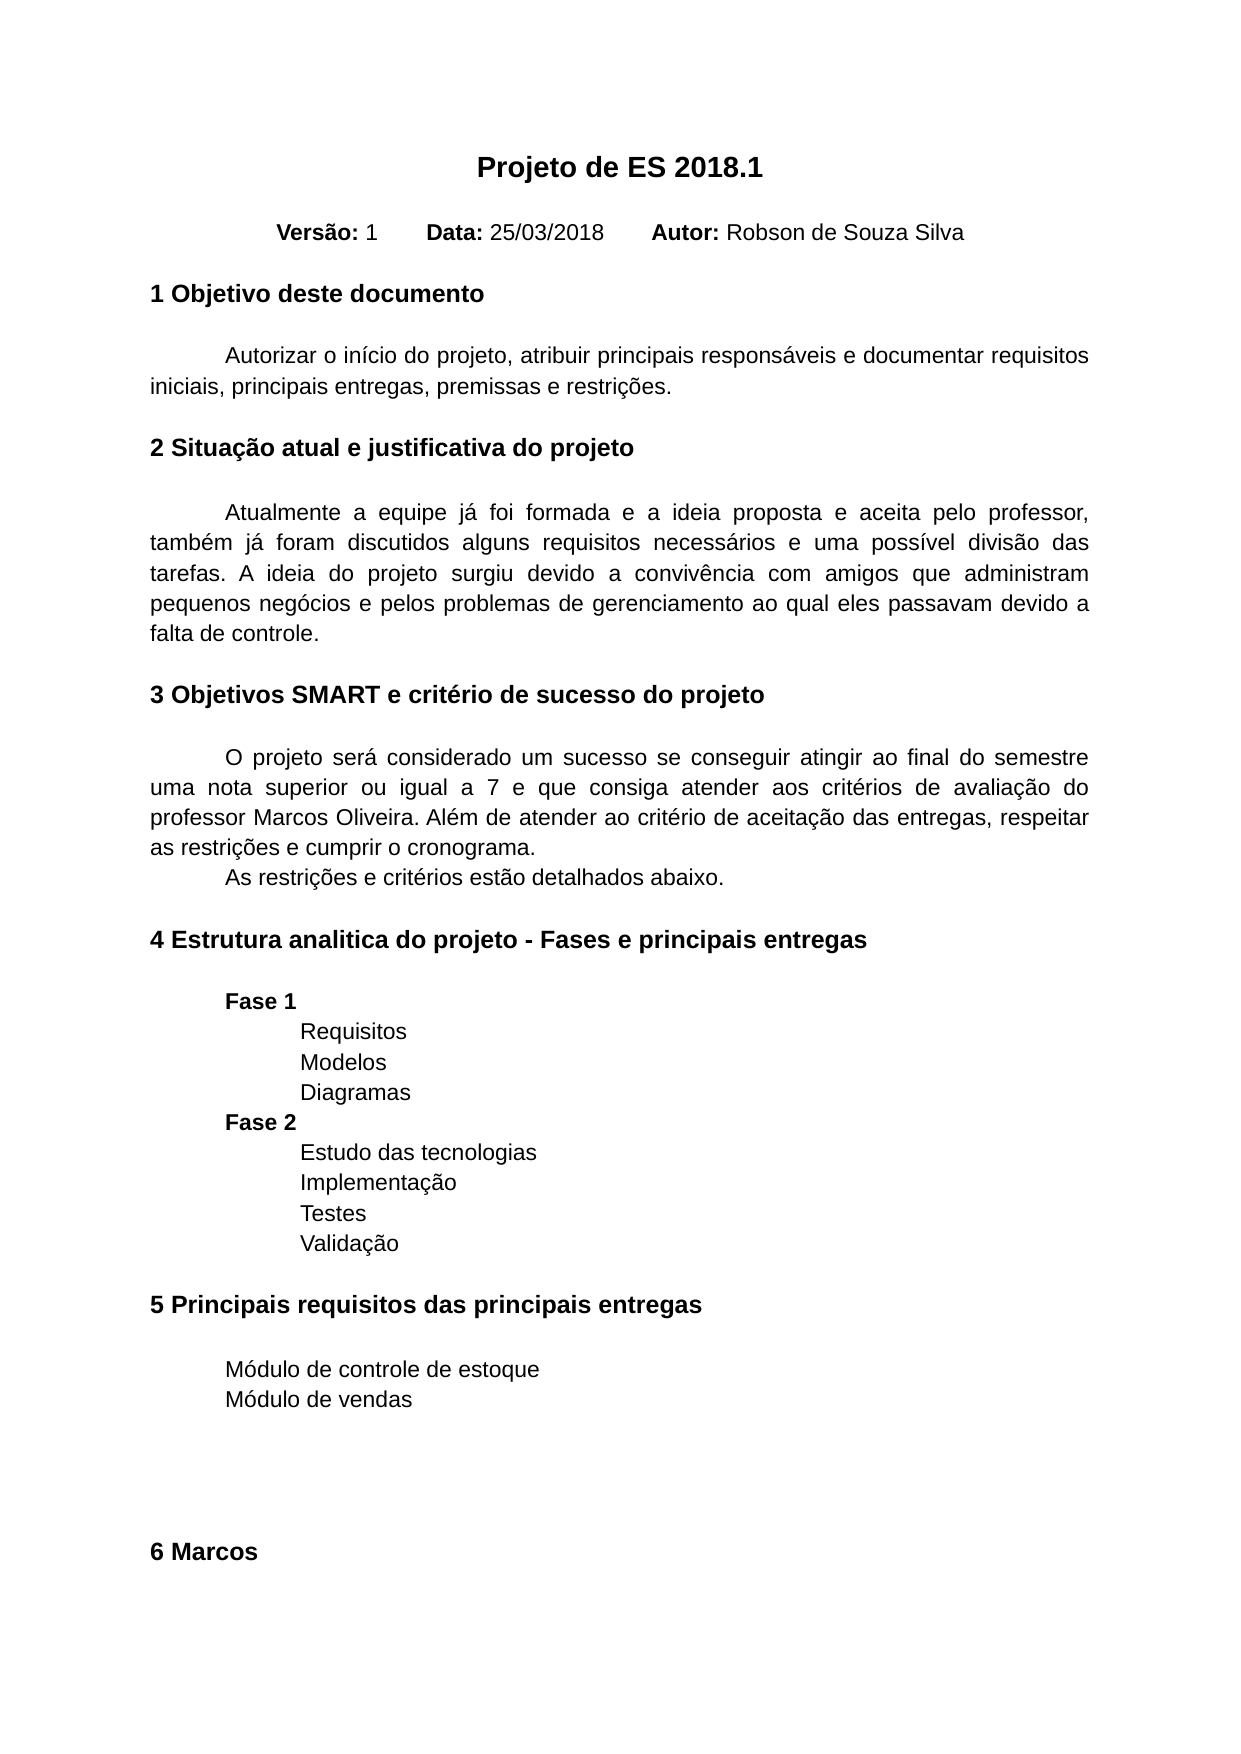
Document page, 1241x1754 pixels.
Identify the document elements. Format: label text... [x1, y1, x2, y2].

text 1 Objetivo deste documento [150, 279, 1090, 308]
text Autorizar o início do projeto, atribuir principais responsáveis e documentar requisitos iniciais, principais entregas, premissas e restrições. [150, 342, 1090, 399]
text As restrições e critérios estão detalhados abaixo. [150, 864, 1090, 891]
text Projeto de ES 2018.1 [150, 150, 1090, 183]
text 3 Objetivos SMART e critério de sucesso do projeto [150, 680, 1090, 709]
text Validação [225, 1230, 1090, 1256]
text O projeto será considerado um sucesso se conseguir atingir ao final do semestre uma nota superior ou igual a 7 e que consiga atender aos critérios de avaliação do professor Marcos Oliveira. Além de atender ao critério de aceitação das entregas, respeitar as restrições e cumprir o cronograma. [150, 743, 1090, 861]
text Requisitos [225, 1018, 1090, 1044]
text Modelos [225, 1048, 1090, 1075]
text Testes [225, 1199, 1090, 1226]
text Versão: 1 Data: 25/03/2018 Autor: Robson de Souza Silva [150, 219, 1090, 245]
text Módulo de vendas [225, 1386, 1090, 1413]
text Atualmente a equipe já foi formada e a ideia proposta e aceita pelo professor, também já foram discutidos alguns requisitos necessários e uma possível divisão das tarefas. A ideia do projeto surgiu devido a convivência com amigos que administram pequenos negócios e pelos problemas de gerenciamento ao qual eles passavam devido a falta de controle. [150, 499, 1090, 646]
text Fase 2 [225, 1109, 1090, 1135]
text Módulo de controle de estoque [225, 1356, 1090, 1382]
text Estudo das tecnologias [225, 1139, 1090, 1165]
text Diagramas [300, 1079, 1090, 1105]
text Implementação [225, 1169, 1090, 1196]
text 5 Principais requisitos das principais entregas [150, 1290, 1090, 1319]
text Fase 1 [225, 988, 1090, 1014]
text 6 Marcos [150, 1537, 1090, 1566]
text 4 Estrutura analitica do projeto - Fases e principais entregas [150, 925, 1090, 953]
text 2 Situação atual e justificativa do projeto [150, 433, 1090, 462]
